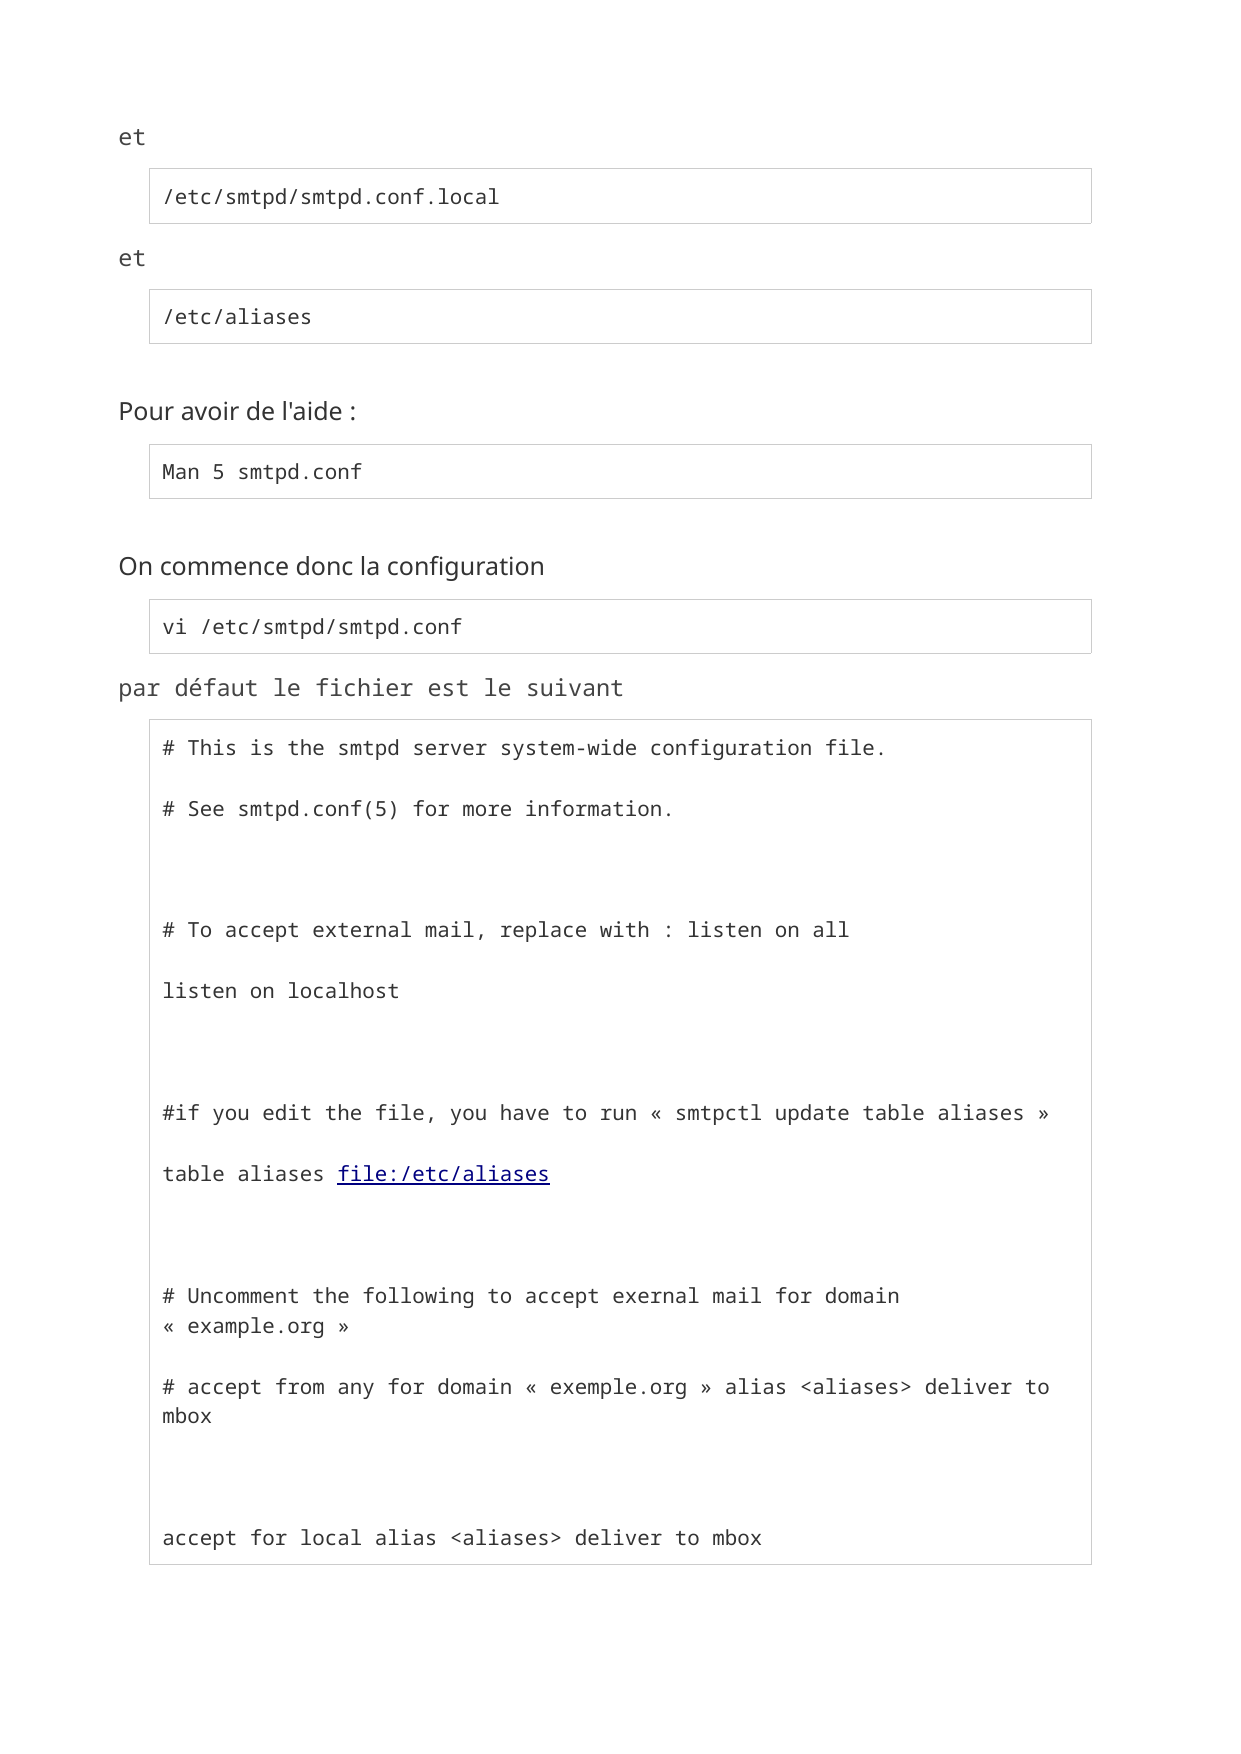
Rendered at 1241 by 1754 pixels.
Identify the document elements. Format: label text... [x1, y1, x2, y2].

text accept for local alias <aliases> deliver to mbox [150, 1509, 1091, 1564]
text # To accept external mail, replace with : listen on all [150, 902, 1091, 944]
text # Uncomment the following to accept exernal mail for domain « example.org » [150, 1267, 1091, 1339]
text #if you edit the file, you have to run « smtpctl update table aliases » [150, 1084, 1091, 1127]
text listen on localhost [150, 963, 1091, 1005]
text /etc/smtpd/smtpd.conf.local [150, 169, 1091, 223]
text Pour avoir de l'aide : [118, 393, 1122, 428]
text vi /etc/smtpd/smtpd.conf [150, 600, 1091, 653]
text # This is the smtpd server system-wide configuration file. [150, 720, 1091, 761]
text # See smtpd.conf(5) for more information. [150, 780, 1091, 822]
text et [118, 239, 1122, 273]
text Man 5 smtpd.conf [150, 445, 1091, 498]
text On commence donc la configuration [118, 548, 1122, 583]
text /etc/aliases [150, 290, 1091, 343]
text et [118, 118, 1122, 152]
text table aliases file:/etc/aliases [150, 1146, 1091, 1188]
text # accept from any for domain « exemple.org » alias <aliases> deliver to mbox [150, 1358, 1091, 1430]
text par défaut le fichier est le suivant [118, 669, 1122, 703]
